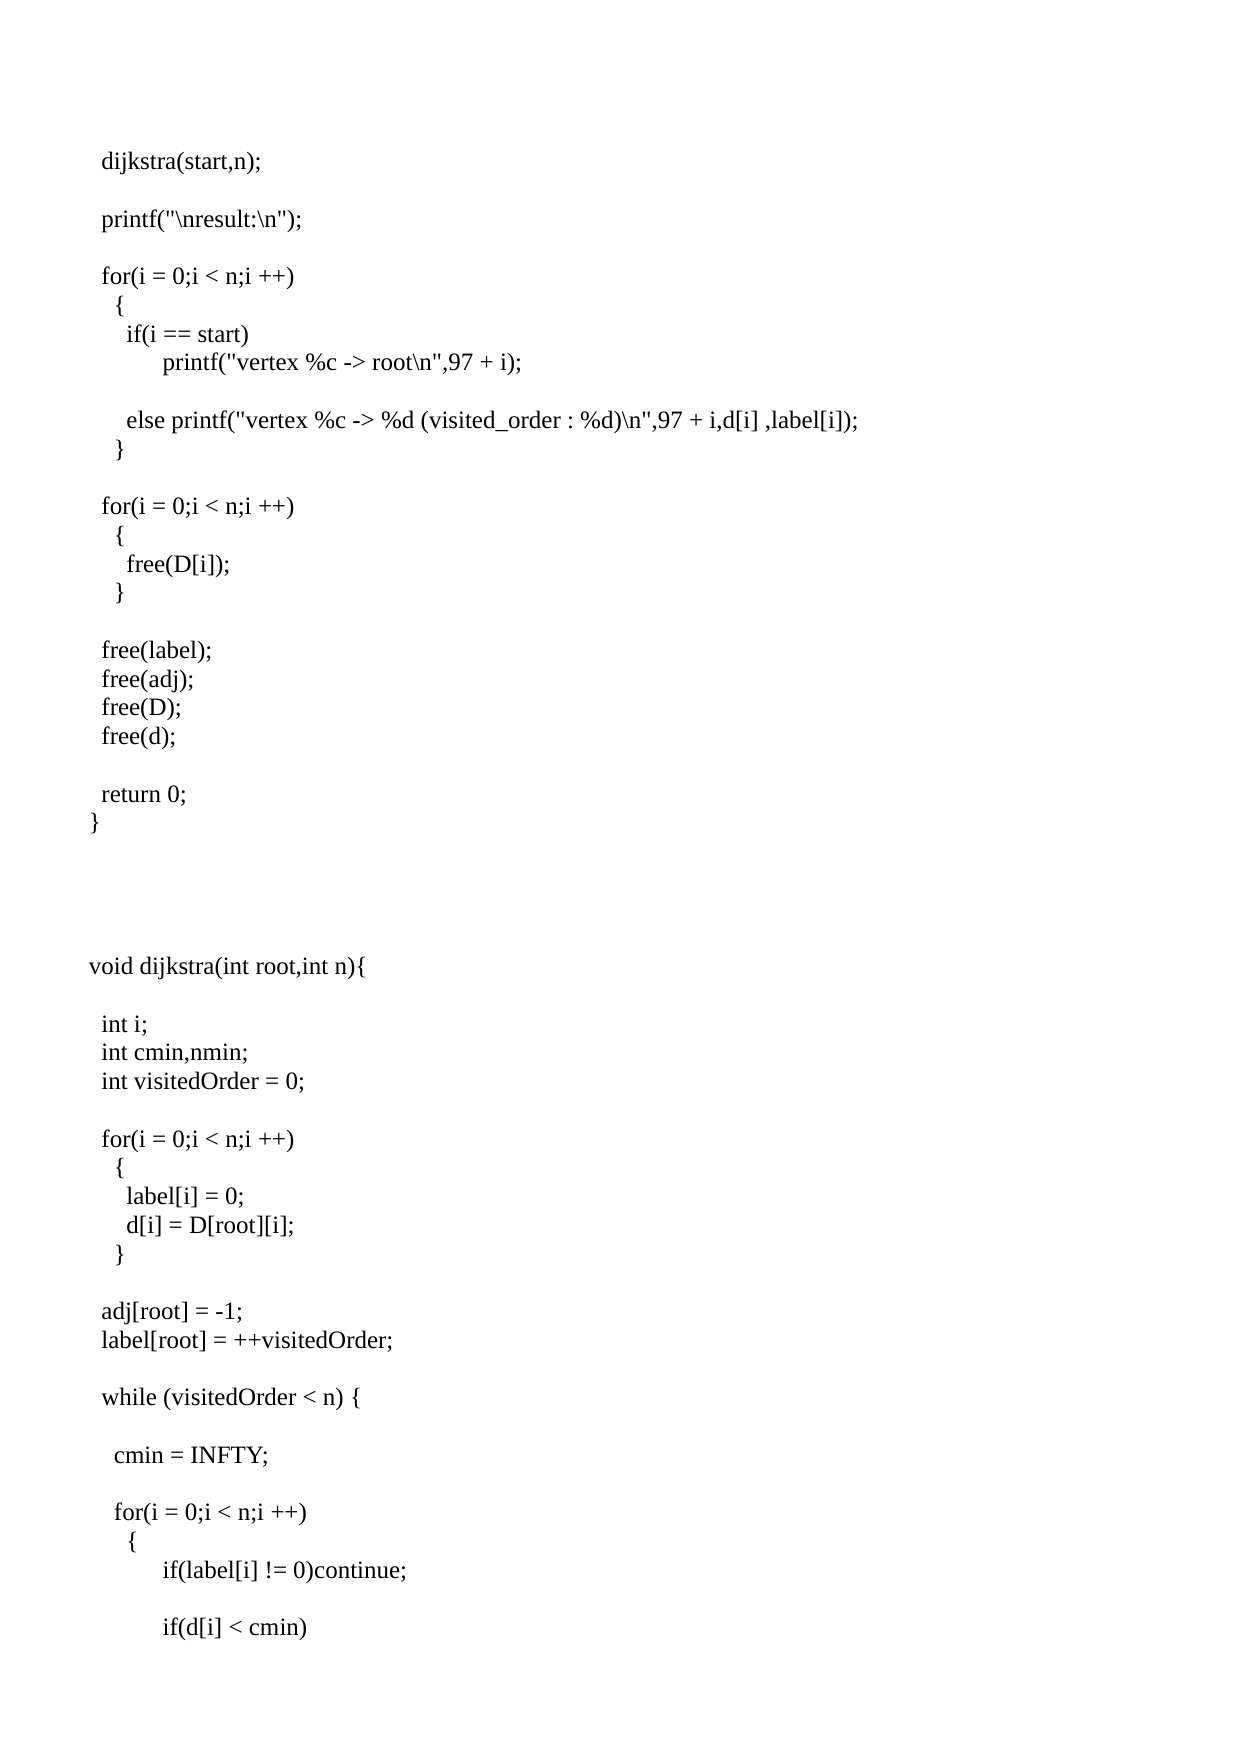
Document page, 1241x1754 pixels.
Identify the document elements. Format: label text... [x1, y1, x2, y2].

text dijkstra(start,n); [89, 146, 1151, 175]
text printf("\nresult:\n"); [89, 204, 1151, 232]
text } [89, 1239, 1151, 1267]
text for(i = 0;i < n;i ++) [89, 1497, 1151, 1526]
text } [89, 577, 1151, 606]
text free(D[i]); [89, 549, 1151, 577]
text if(d[i] < cmin) [89, 1612, 1151, 1641]
text } [89, 434, 1151, 462]
text int visitedOrder = 0; [89, 1066, 1151, 1095]
text for(i = 0;i < n;i ++) [89, 261, 1151, 290]
text int i; [89, 1009, 1151, 1037]
text for(i = 0;i < n;i ++) [89, 1124, 1151, 1152]
text void dijkstra(int root,int n){ [89, 951, 1151, 980]
text { [89, 290, 1151, 319]
text int cmin,nmin; [89, 1037, 1151, 1066]
text { [89, 1152, 1151, 1181]
text free(label); [89, 635, 1151, 664]
text free(d); [89, 721, 1151, 750]
text d[i] = D[root][i]; [89, 1210, 1151, 1239]
text else printf("vertex %c -> %d (visited_order : %d)\n",97 + i,d[i] ,label[i]); [89, 405, 1151, 434]
text free(adj); [89, 664, 1151, 692]
text label[i] = 0; [89, 1181, 1151, 1210]
text printf("vertex %c -> root\n",97 + i); [89, 347, 1151, 376]
text { [89, 1526, 1151, 1555]
text return 0; [89, 779, 1151, 807]
text if(label[i] != 0)continue; [89, 1555, 1151, 1584]
text free(D); [89, 692, 1151, 721]
text adj[root] = -1; [89, 1296, 1151, 1325]
text if(i == start) [89, 319, 1151, 347]
text cmin = INFTY; [89, 1440, 1151, 1469]
text { [89, 520, 1151, 549]
text while (visitedOrder < n) { [89, 1382, 1151, 1411]
text } [89, 807, 1151, 836]
text for(i = 0;i < n;i ++) [89, 491, 1151, 520]
text label[root] = ++visitedOrder; [89, 1325, 1151, 1354]
